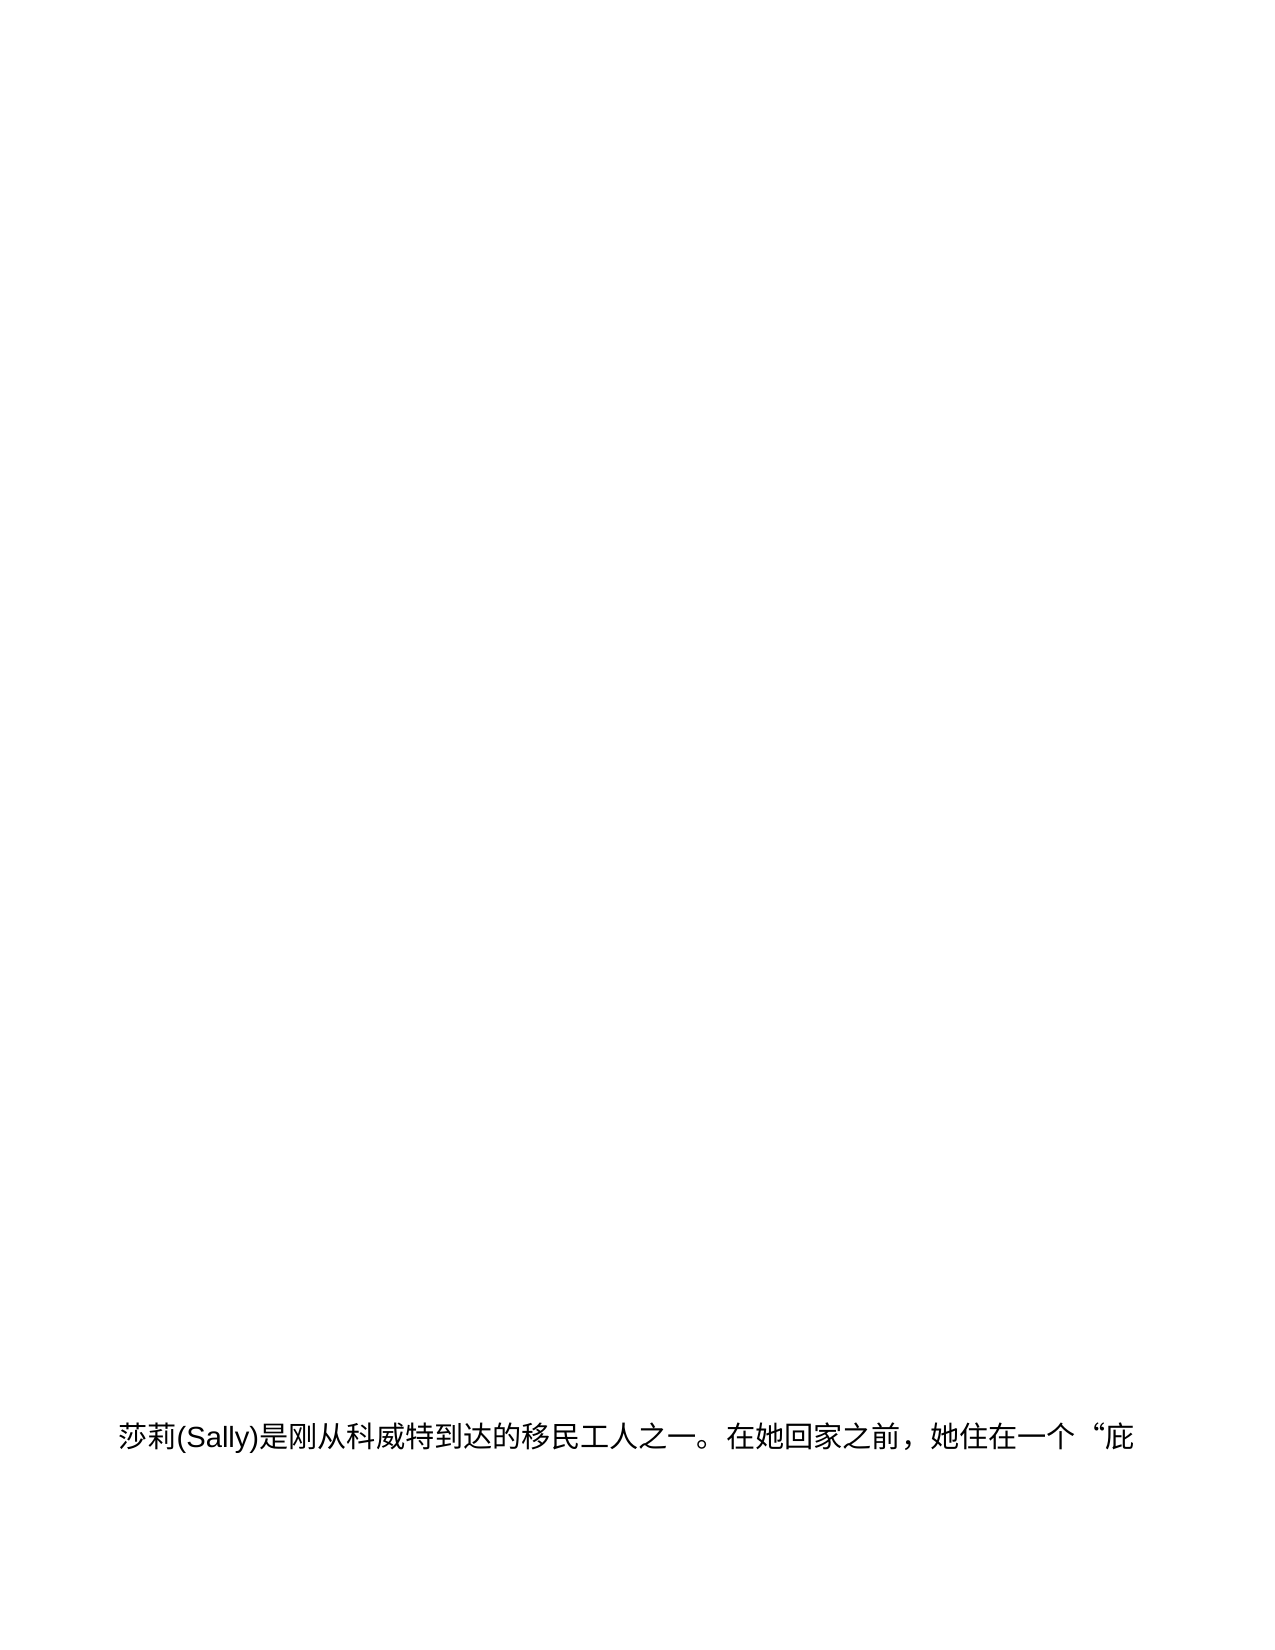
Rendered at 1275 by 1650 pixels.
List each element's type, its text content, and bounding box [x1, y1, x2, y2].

text 莎莉(Sally)是刚从科威特到达的移民工人之一。在她回家之前，她住在一个“庇 [118, 118, 1157, 1456]
